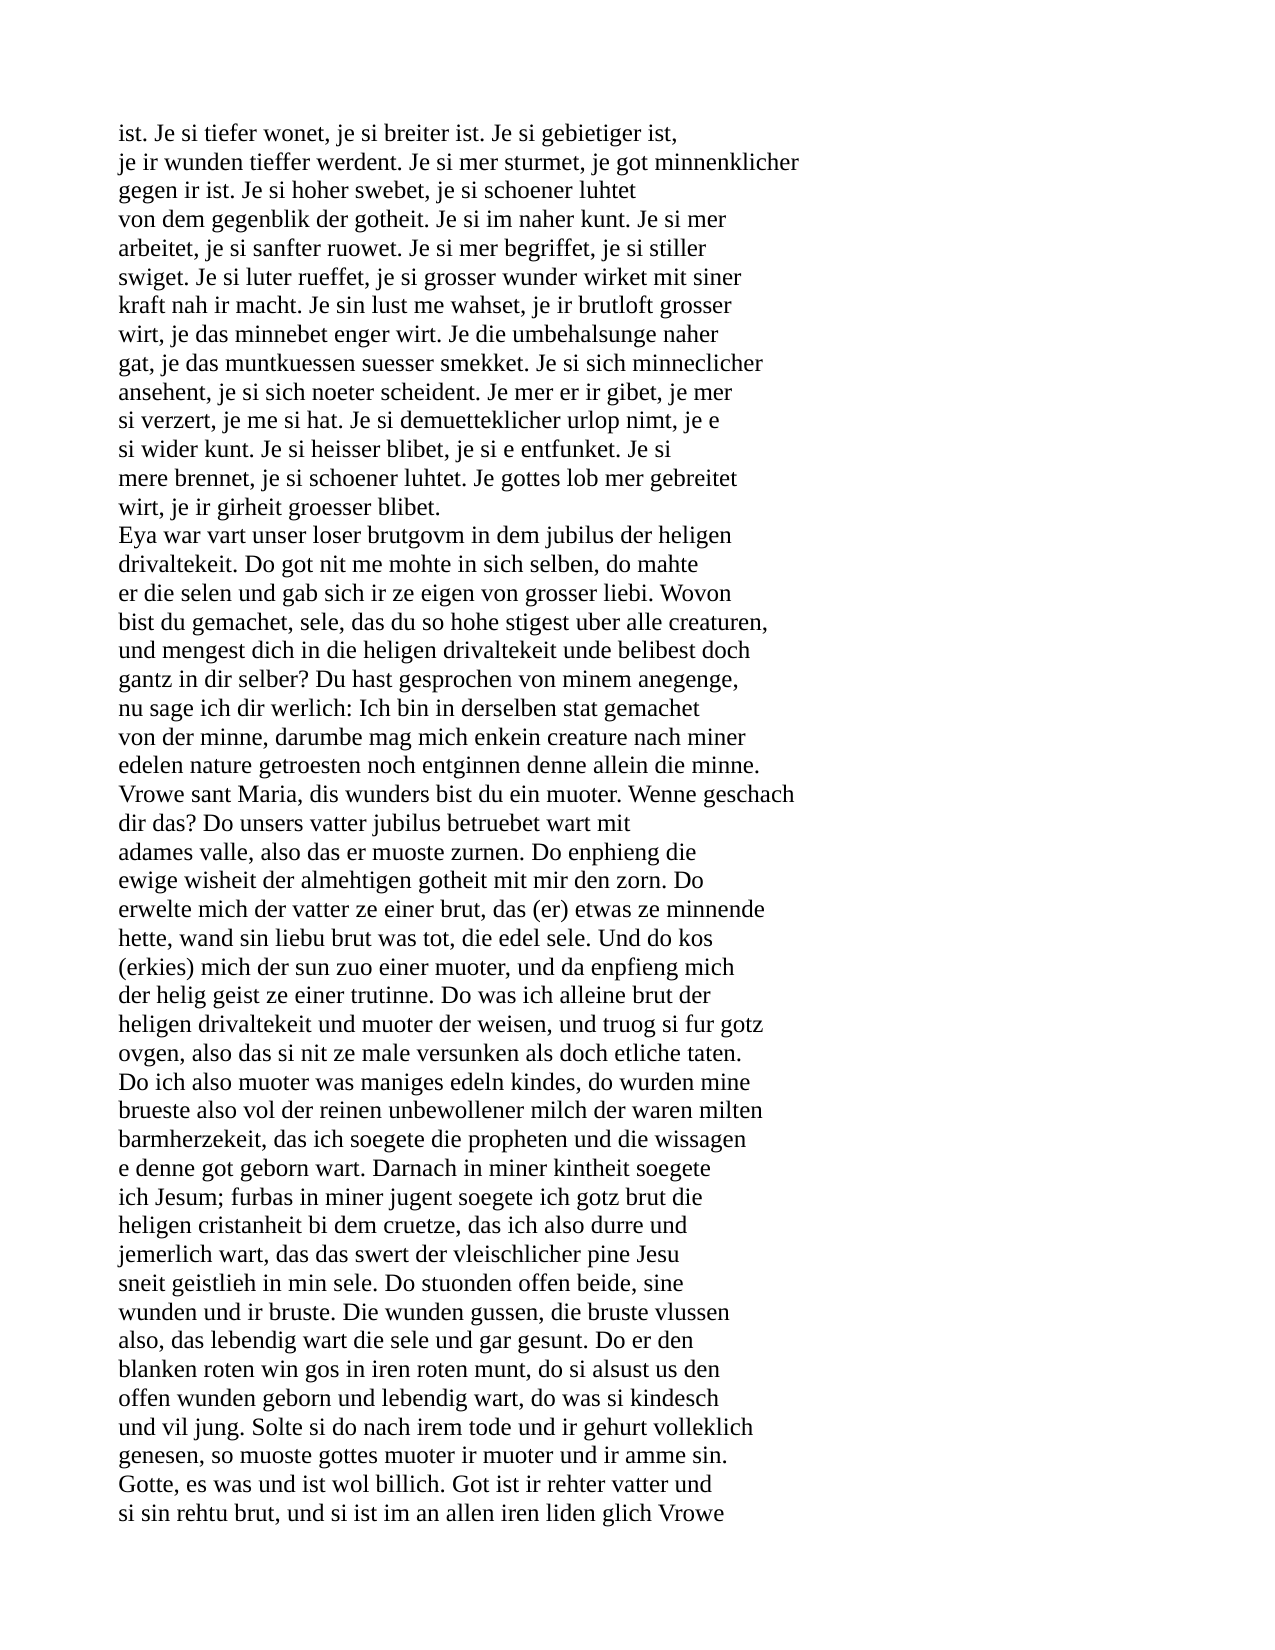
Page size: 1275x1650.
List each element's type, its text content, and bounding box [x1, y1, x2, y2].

text kraft nah ir macht. Je sin lust me wahset, je ir brutloft grosser [118, 291, 1157, 319]
text jemerlich wart, das das swert der vleischlicher pine Jesu [118, 1239, 1157, 1268]
text je ir wunden tieffer werdent. Je si mer sturmet, je got minnenklicher [118, 147, 1157, 176]
text e denne got geborn wart. Darnach in miner kintheit soegete [118, 1153, 1157, 1182]
text offen wunden geborn und lebendig wart, do was si kindesch [118, 1383, 1157, 1412]
text heligen cristanheit bi dem cruetze, das ich also durre und [118, 1211, 1157, 1239]
text edelen nature getroesten noch entginnen denne allein die minne. [118, 751, 1157, 779]
text blanken roten win gos in iren roten munt, do si alsust us den [118, 1354, 1157, 1383]
text ist. Je si tiefer wonet, je si breiter ist. Je si gebietiger ist, [118, 118, 1157, 147]
text und mengest dich in die heligen drivaltekeit unde belibest doch [118, 636, 1157, 664]
text von der minne, darumbe mag mich enkein creature nach miner [118, 722, 1157, 751]
text er die selen und gab sich ir ze eigen von grosser liebi. Wovon [118, 578, 1157, 607]
text gantz in dir selber? Du hast gesprochen von minem anegenge, [118, 664, 1157, 693]
text si sin rehtu brut, und si ist im an allen iren liden glich Vrowe [118, 1498, 1157, 1527]
text si verzert, je me si hat. Je si demuetteklicher urlop nimt, je e [118, 406, 1157, 434]
text erwelte mich der vatter ze einer brut, das (er) etwas ze minnende [118, 894, 1157, 923]
text mere brennet, je si schoener luhtet. Je gottes lob mer gebreitet [118, 463, 1157, 492]
text ich Jesum; furbas in miner jugent soegete ich gotz brut die [118, 1182, 1157, 1211]
text wunden und ir bruste. Die wunden gussen, die bruste vlussen [118, 1297, 1157, 1326]
text bist du gemachet, sele, das du so hohe stigest uber alle creaturen, [118, 607, 1157, 636]
text swiget. Je si luter rueffet, je si grosser wunder wirket mit siner [118, 262, 1157, 291]
text drivaltekeit. Do got nit me mohte in sich selben, do mahte [118, 549, 1157, 578]
text gegen ir ist. Je si hoher swebet, je si schoener luhtet [118, 176, 1157, 204]
text wirt, je das minnebet enger wirt. Je die umbehalsunge naher [118, 319, 1157, 348]
text adames valle, also das er muoste zurnen. Do enphieng die [118, 837, 1157, 866]
text si wider kunt. Je si heisser blibet, je si e entfunket. Je si [118, 434, 1157, 463]
text heligen drivaltekeit und muoter der weisen, und truog si fur gotz [118, 1009, 1157, 1038]
text und vil jung. Solte si do nach irem tode und ir gehurt volleklich [118, 1412, 1157, 1441]
text Gotte, es was und ist wol billich. Got ist ir rehter vatter und [118, 1469, 1157, 1498]
text der helig geist ze einer trutinne. Do was ich alleine brut der [118, 981, 1157, 1009]
text also, das lebendig wart die sele und gar gesunt. Do er den [118, 1326, 1157, 1354]
text ansehent, je si sich noeter scheident. Je mer er ir gibet, je mer [118, 377, 1157, 406]
text von dem gegenblik der gotheit. Je si im naher kunt. Je si mer [118, 204, 1157, 233]
text ewige wisheit der almehtigen gotheit mit mir den zorn. Do [118, 866, 1157, 894]
text sneit geistlieh in min sele. Do stuonden offen beide, sine [118, 1268, 1157, 1297]
text nu sage ich dir werlich: Ich bin in derselben stat gemachet [118, 693, 1157, 722]
text (erkies) mich der sun zuo einer muoter, und da enpfieng mich [118, 952, 1157, 981]
text arbeitet, je si sanfter ruowet. Je si mer begriffet, je si stiller [118, 233, 1157, 262]
text Vrowe sant Maria, dis wunders bist du ein muoter. Wenne geschach [118, 779, 1157, 808]
text dir das? Do unsers vatter jubilus betruebet wart mit [118, 808, 1157, 837]
text hette, wand sin liebu brut was tot, die edel sele. Und do kos [118, 923, 1157, 952]
text brueste also vol der reinen unbewollener milch der waren milten [118, 1096, 1157, 1124]
text barmherzekeit, das ich soegete die propheten und die wissagen [118, 1124, 1157, 1153]
text wirt, je ir girheit groesser blibet. [118, 492, 1157, 521]
text Eya war vart unser loser brutgovm in dem jubilus der heligen [118, 521, 1157, 549]
text gat, je das muntkuessen suesser smekket. Je si sich minneclicher [118, 348, 1157, 377]
text Do ich also muoter was maniges edeln kindes, do wurden mine [118, 1067, 1157, 1096]
text genesen, so muoste gottes muoter ir muoter und ir amme sin. [118, 1441, 1157, 1469]
text ovgen, also das si nit ze male versunken als doch etliche taten. [118, 1038, 1157, 1067]
